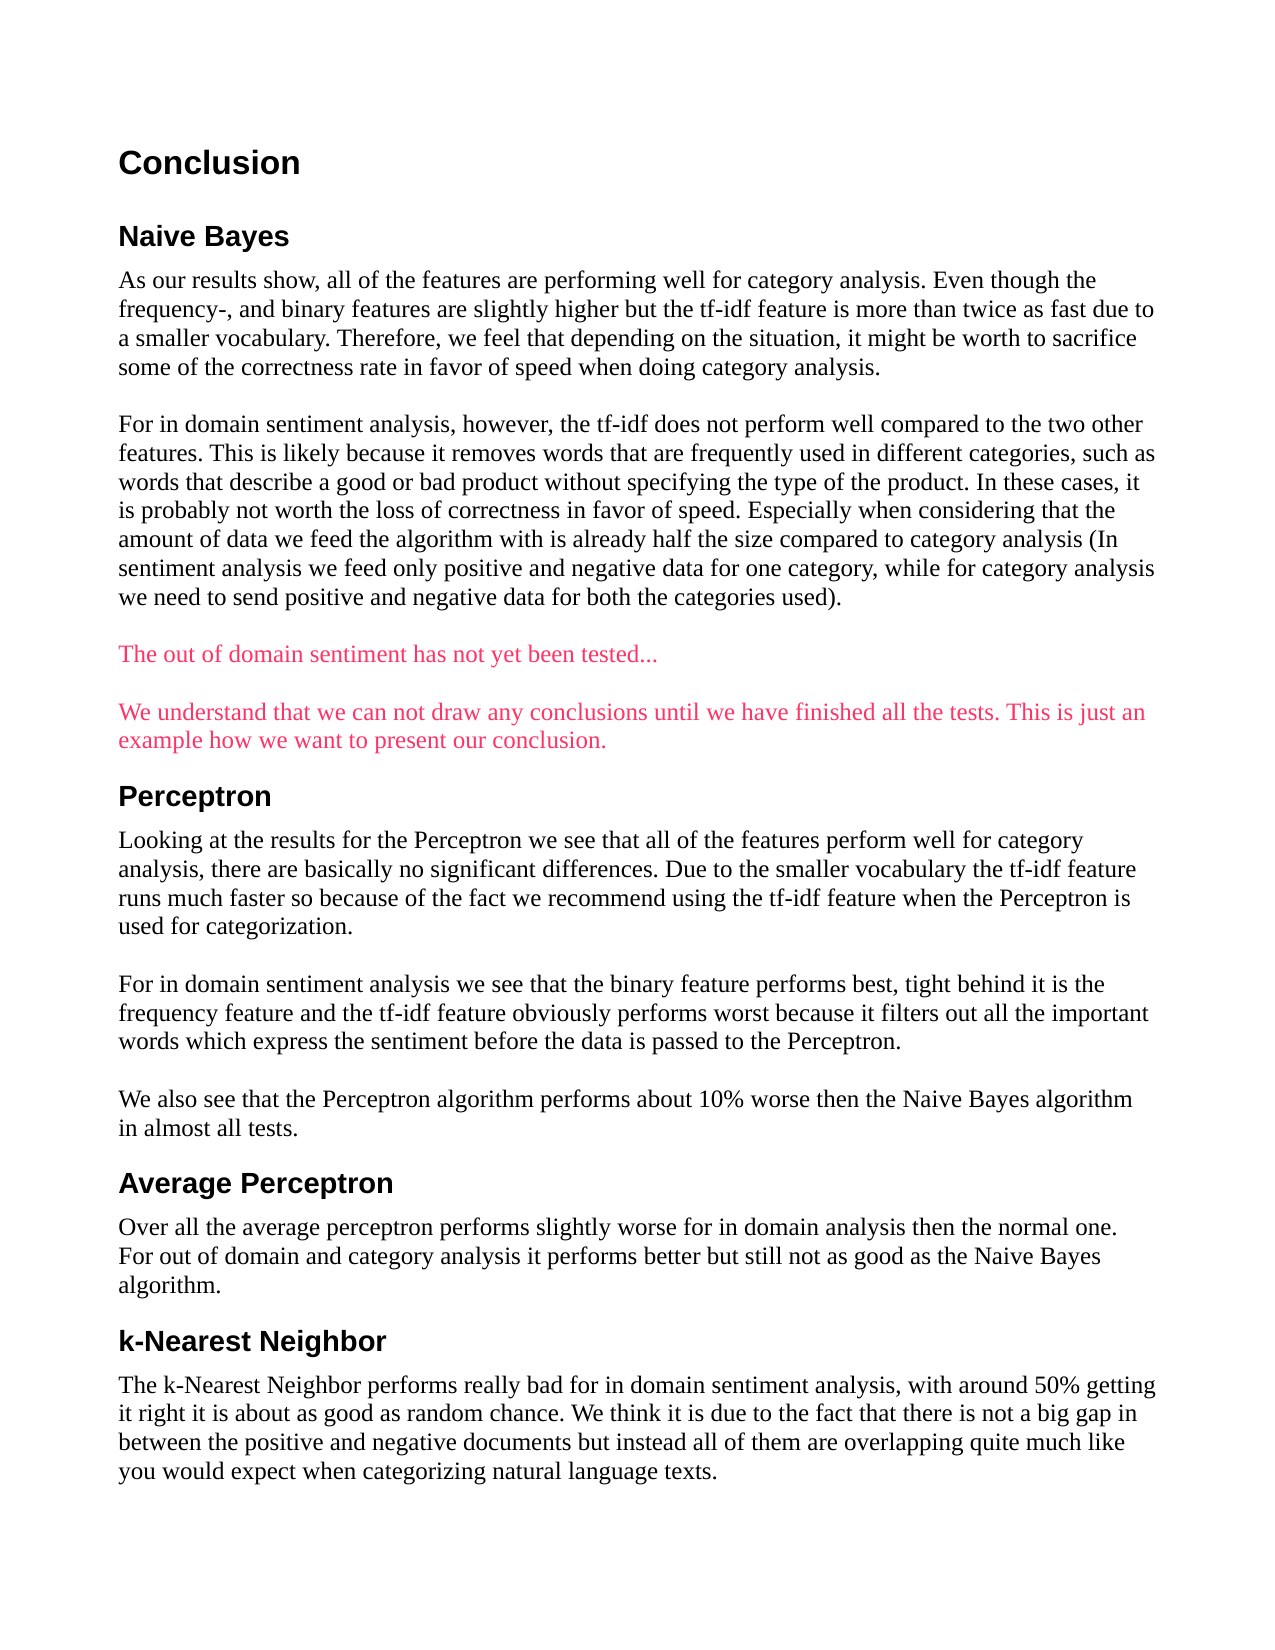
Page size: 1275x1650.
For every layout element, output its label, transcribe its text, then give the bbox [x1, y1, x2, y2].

text We understand that we can not draw any conclusions until we have finished all the tests. This is just an example how we want to present our conclusion. [118, 697, 1157, 754]
subtitle Naive Bayes [118, 219, 1157, 253]
text The out of domain sentiment has not yet been tested... [118, 639, 1157, 668]
subtitle Perceptron [118, 779, 1157, 813]
subtitle k-Nearest Neighbor [118, 1324, 1157, 1357]
text The k-Nearest Neighbor performs really bad for in domain sentiment analysis, with around 50% getting it right it is about as good as random chance. We think it is due to the fact that there is not a big gap in between the positive and negative documents but instead all of them are overlapping quite much like you would expect when categorizing natural language texts. [118, 1370, 1157, 1485]
subtitle Conclusion [118, 143, 1157, 182]
text For in domain sentiment analysis, however, the tf-idf does not perform well compared to the two other features. This is likely because it removes words that are frequently used in different categories, such as words that describe a good or bad product without specifying the type of the product. In these cases, it is probably not worth the loss of correctness in favor of speed. Especially when considering that the amount of data we feed the algorithm with is already half the size compared to category analysis (In sentiment analysis we feed only positive and negative data for one category, while for category analysis we need to send positive and negative data for both the categories used). [118, 409, 1157, 610]
text Over all the average perceptron performs slightly worse for in domain analysis then the normal one. For out of domain and category analysis it performs better but still not as good as the Naive Bayes algorithm. [118, 1212, 1157, 1299]
text For in domain sentiment analysis we see that the binary feature performs best, tight behind it is the frequency feature and the tf-idf feature obviously performs worst because it filters out all the important words which express the sentiment before the data is passed to the Perceptron. [118, 969, 1157, 1055]
text Looking at the results for the Perceptron we see that all of the features perform well for category analysis, there are basically no significant differences. Due to the smaller vocabulary the tf-idf feature runs much faster so because of the fact we recommend using the tf-idf feature when the Perceptron is used for categorization. [118, 825, 1157, 940]
text As our results show, all of the features are performing well for category analysis. Even though the frequency-, and binary features are slightly higher but the tf-idf feature is more than twice as fast due to a smaller vocabulary. Therefore, we feel that depending on the situation, it might be worth to sacrifice some of the correctness rate in favor of speed when doing category analysis. [118, 265, 1157, 380]
text We also see that the Perceptron algorithm performs about 10% worse then the Naive Bayes algorithm in almost all tests. [118, 1084, 1157, 1141]
subtitle Average Perceptron [118, 1166, 1157, 1200]
